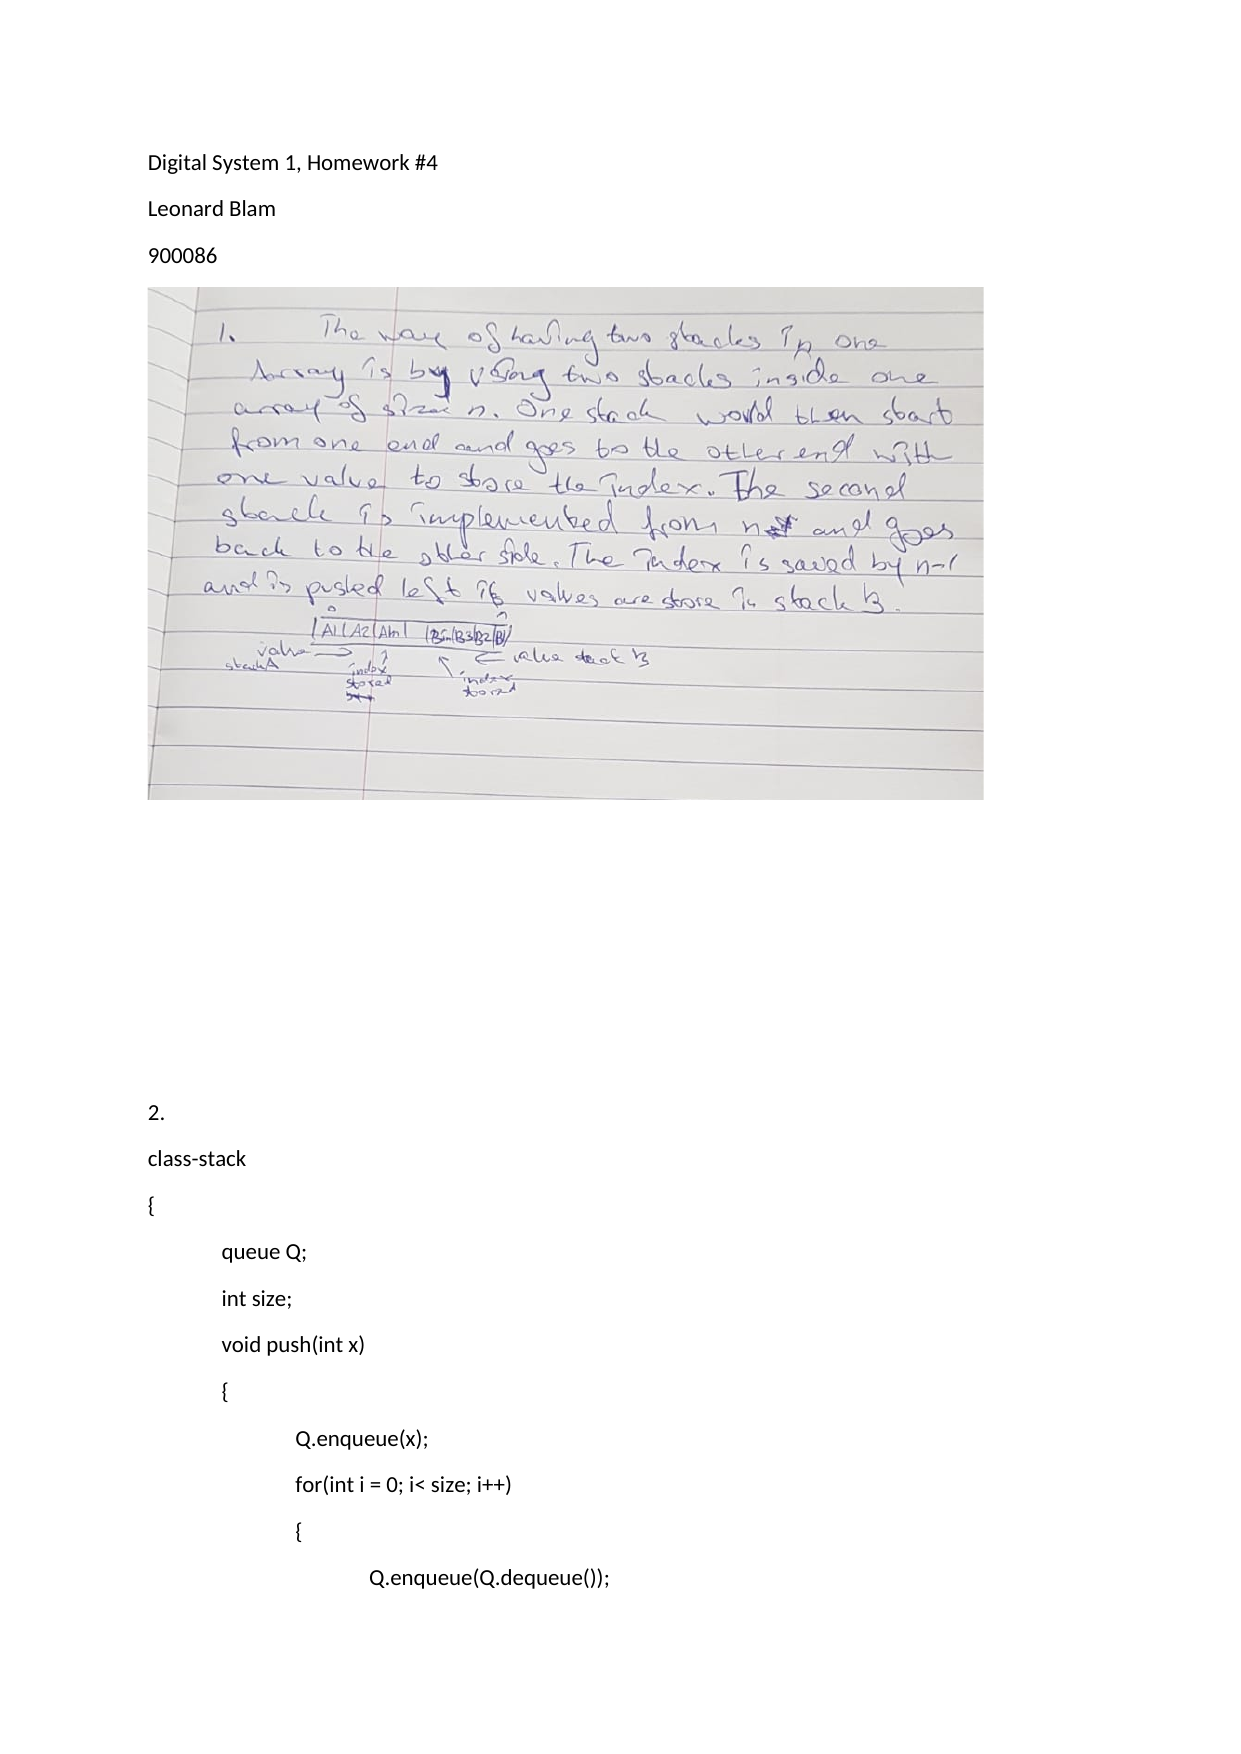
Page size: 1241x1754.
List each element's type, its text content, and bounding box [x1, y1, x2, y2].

text int size; [148, 1284, 1093, 1312]
text 2. [148, 1098, 1093, 1126]
text Q.enqueue(Q.dequeue()); [295, 1563, 1093, 1591]
text 900086 [148, 241, 1093, 269]
text Digital System 1, Homework #4 [148, 148, 1093, 176]
text Q.enqueue(x); [221, 1424, 1093, 1452]
text { [221, 1517, 1093, 1545]
text class-stack [148, 1144, 1093, 1172]
text { [148, 1191, 1093, 1219]
text queue Q; [148, 1237, 1093, 1265]
text for(int i = 0; i< size; i++) [221, 1470, 1093, 1498]
text { [148, 1377, 1093, 1405]
text Leonard Blam [148, 194, 1093, 222]
text void push(int x) [148, 1331, 1093, 1358]
